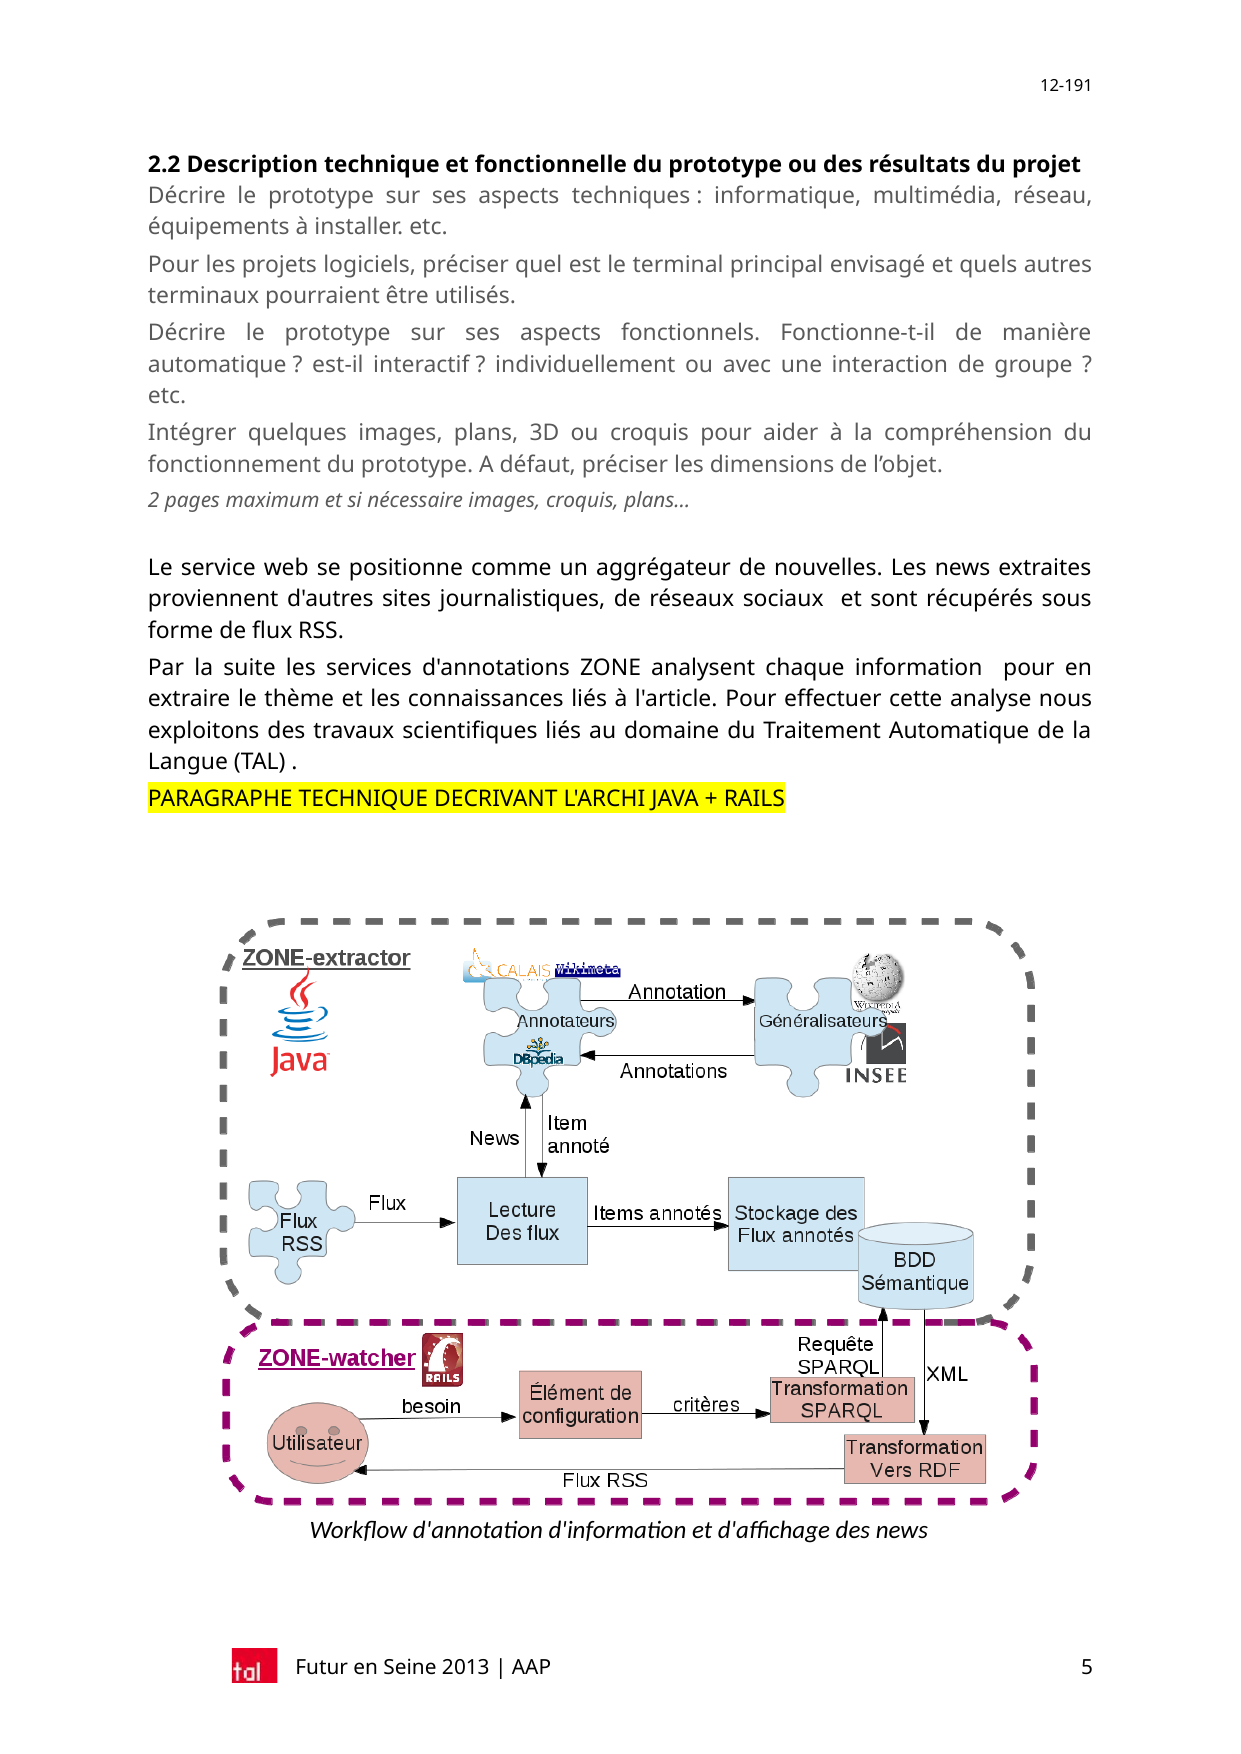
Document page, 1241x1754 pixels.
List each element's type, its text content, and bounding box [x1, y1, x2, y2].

text Workflow d'annotation d'information et d'affichage des news [187, 1515, 1053, 1545]
text Par la suite les services d'annotations ZONE analysent chaque information pour en extraire le thème et les connaissances liés à l'article. Pour effectuer cette analyse nous exploitons des travaux scientifiques liés au domaine du Traitement Automatique de la Langue (TAL) . [148, 651, 1093, 776]
text PARAGRAPHE TECHNIQUE DECRIVANT L'ARCHI JAVA + RAILS [148, 782, 1093, 813]
text 2 pages maximum et si nécessaire images, croquis, plans… [148, 485, 1093, 513]
text Pour les projets logiciels, préciser quel est le terminal principal envisagé et quels autres terminaux pourraient être utilisés. [148, 248, 1093, 310]
text Décrire le prototype sur ses aspects fonctionnels. Fonctionne-t-il de manière automatique ? est-il interactif ? individuellement ou avec une interaction de groupe ? etc. [148, 316, 1093, 410]
text Décrire le prototype sur ses aspects techniques : informatique, multimédia, réseau, équipements à installer. etc. [148, 179, 1093, 241]
picture [187, 839, 1088, 1515]
text 2.2 Description technique et fonctionnelle du prototype ou des résultats du projet [148, 148, 1093, 179]
text Le service web se positionne comme un aggrégateur de nouvelles. Les news extraites proviennent d'autres sites journalistiques, de réseaux sociaux et sont récupérés sous forme de flux RSS. [148, 551, 1093, 645]
text Intégrer quelques images, plans, 3D ou croquis pour aider à la compréhension du fonctionnement du prototype. A défaut, préciser les dimensions de l’objet. [148, 416, 1093, 479]
